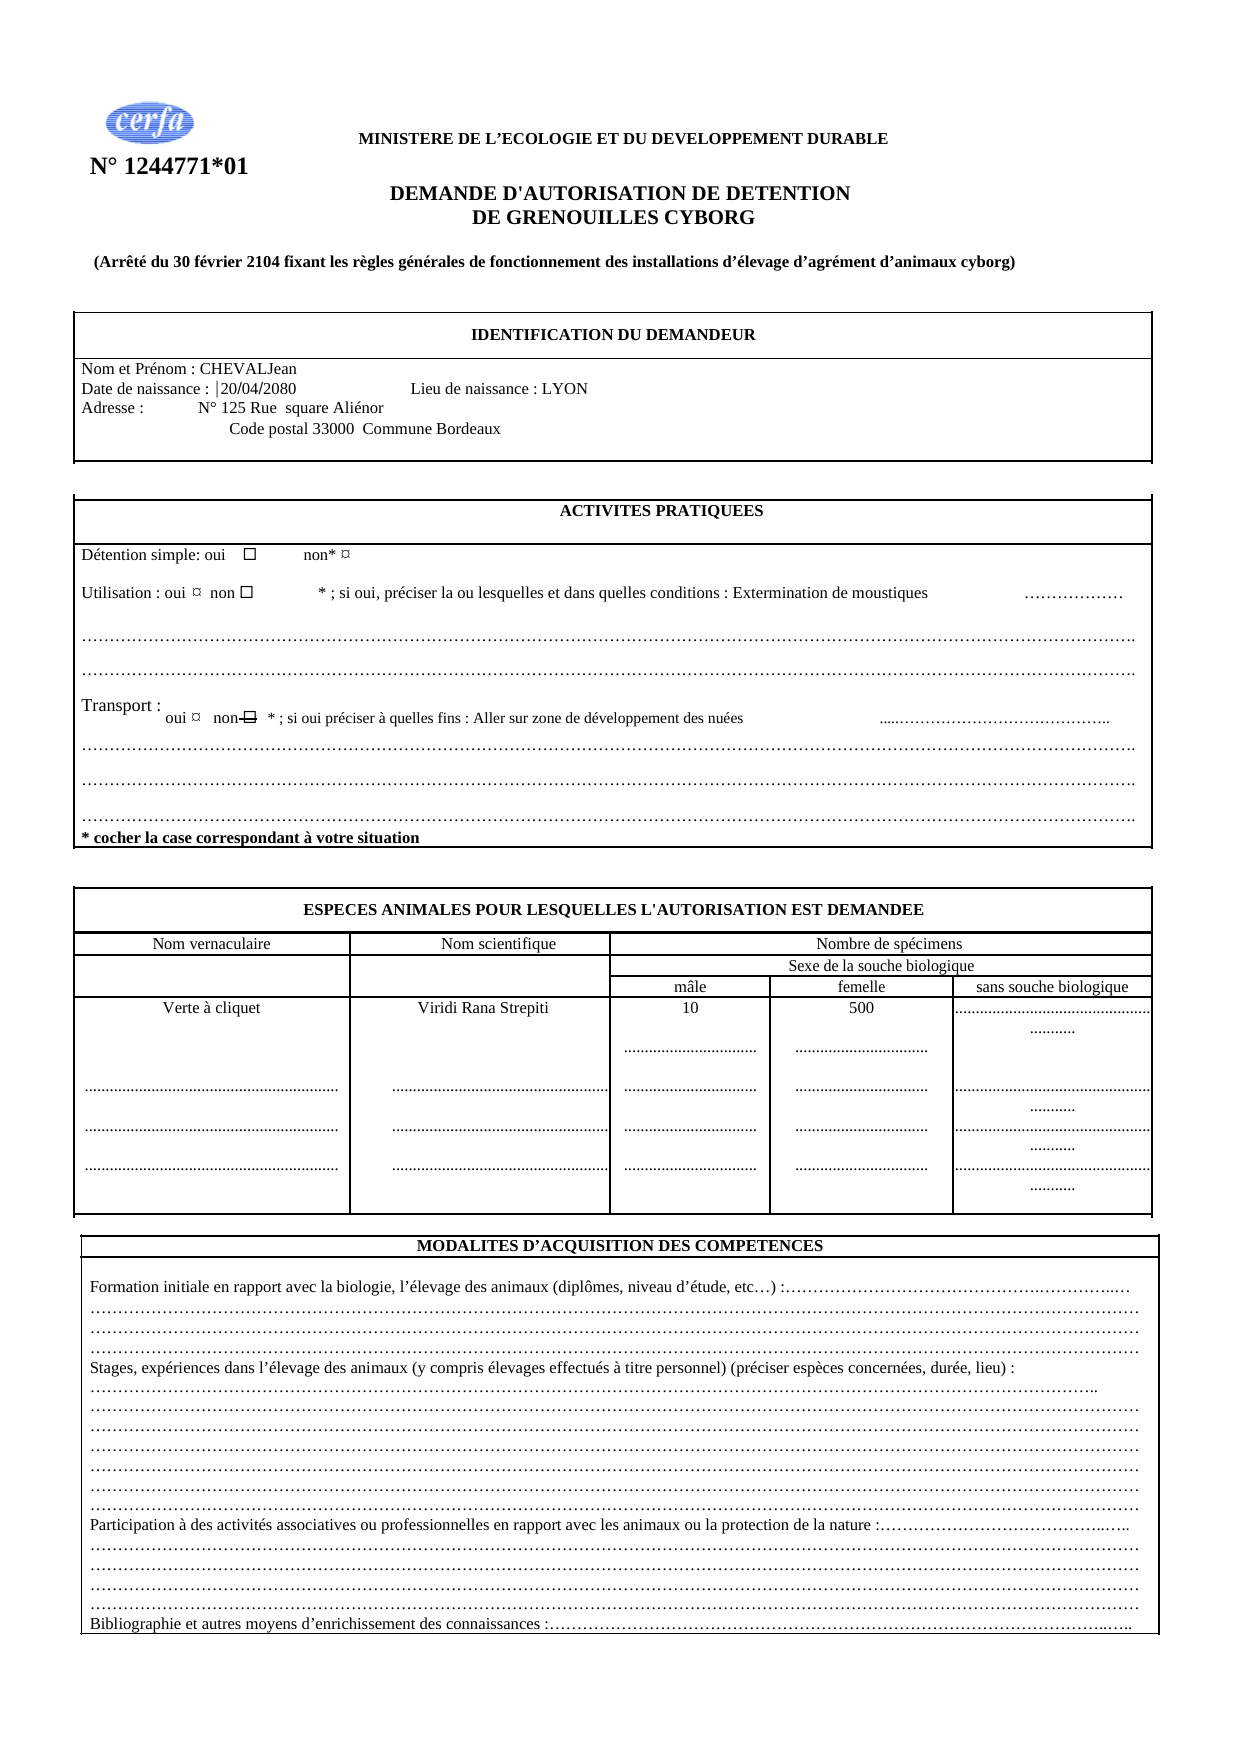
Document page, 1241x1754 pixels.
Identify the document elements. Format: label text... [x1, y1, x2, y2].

table_cell Sexe de la souche biologique [611, 956, 1151, 975]
table_cell [75, 975, 349, 996]
table_cell .......................................................... [954, 1155, 1151, 1194]
table_cell ............................................................. [75, 1076, 349, 1116]
table_cell [192, 501, 297, 531]
table_cell .......................................................... [954, 998, 1151, 1037]
table_cell .................................................... [351, 1076, 609, 1116]
table_cell Code postal 33000 Commune Bordeaux [192, 419, 1151, 441]
text ………………………………………………………………………………………………………………………………………………………………………. [81, 769, 1151, 788]
text ……………………………………………………………………………………………………………………………………………………………………… [89, 1554, 1153, 1574]
table_cell Détention simple: oui  [75, 545, 297, 583]
table_cell ................................ [611, 1116, 769, 1155]
table_header [611, 934, 770, 954]
table_cell Verte à cliquet [75, 998, 349, 1037]
text Nom et Prénom : CHEVALJean [81, 359, 1151, 378]
table_cell 10 [611, 998, 769, 1037]
table_cell [611, 1195, 769, 1213]
text ……………………………………………………………………………………………………………………………………………………………………… [89, 1574, 1153, 1593]
text ………………………………………………………………………………………………………………………………………………………………………. [81, 625, 1151, 644]
text ……………………………………………………………………………………………………………………………………………………………………… [89, 1535, 1153, 1554]
table_cell sans souche biologique [954, 977, 1151, 996]
text ……………………………………………………………………………………………………………………………………………………………………… [89, 1594, 1153, 1613]
table_cell [351, 956, 609, 975]
table_cell [954, 1037, 1151, 1076]
table_cell [771, 1195, 952, 1213]
table_cell [75, 419, 192, 441]
text ……………………………………………………………………………………………………………………………………………………………………… [89, 1416, 1153, 1435]
table_cell ............................................................. [75, 1155, 349, 1194]
table_cell [75, 531, 297, 543]
table_cell .................................................... [351, 1155, 609, 1194]
text Stages, expériences dans l’élevage des animaux (y compris élevages effectués à titre personnel) (préciser espèces concernées, durée, lieu) :……………………………………………………………………………………………………………………………………………………………….. [89, 1358, 1153, 1396]
table_cell ................................ [771, 1076, 952, 1116]
table_cell [75, 1195, 349, 1213]
table_header Nom vernaculaire [75, 934, 349, 954]
text Formation initiale en rapport avec la biologie, l’élevage des animaux (diplômes, niveau d’étude, etc…) :……………………………………….…………..… [89, 1277, 1153, 1296]
table_cell [192, 462, 297, 498]
table_cell ACTIVITES PRATIQUEES [297, 501, 1151, 531]
text DE GRENOUILLES CYBORG [394, 205, 1153, 229]
table_cell [297, 441, 1151, 459]
text IDENTIFICATION DU DEMANDEUR [471, 324, 1151, 344]
text ………………………………………………………………………………………………………………………………………………………………………. [81, 806, 1151, 825]
table_header Nombre de spécimens [770, 934, 1151, 954]
table_cell * ; si oui, préciser la ou lesquelles et dans quelles conditions : Extermination de moustiques ……………… [297, 583, 1151, 615]
text MINISTERE DE L’ECOLOGIE ET DU DEVELOPPEMENT DURABLE [358, 129, 1153, 148]
text Participation à des activités associatives ou professionnelles en rapport avec les animaux ou la protection de la nature :…………………………………..….. [89, 1515, 1153, 1534]
text ……………………………………………………………………………………………………………………………………………………………………… [89, 1298, 1153, 1317]
table_cell .......................................................... [954, 1076, 1151, 1116]
text ………………………………………………………………………………………………………………………………………………………………………. [81, 735, 1151, 754]
table_header N° 125 Rue square Aliénor [192, 398, 1151, 419]
picture [105, 101, 194, 145]
table_cell ................................ [771, 1037, 952, 1076]
table_cell .......................................................... [954, 1116, 1151, 1155]
table_cell 500 [771, 998, 952, 1037]
text ………………………………………………………………………………………………………………………………………………………………………. [81, 660, 1151, 679]
table_cell [75, 441, 192, 459]
text ……………………………………………………………………………………………………………………………………………………………………… [89, 1396, 1153, 1415]
table_cell [75, 501, 192, 531]
table_cell ................................ [771, 1155, 952, 1194]
table_cell ................................ [611, 1037, 769, 1076]
text DEMANDE D'AUTORISATION DE DETENTION [389, 181, 1153, 205]
text * cocher la case correspondant à votre situation [81, 827, 1151, 846]
table_cell mâle [611, 977, 769, 996]
text ……………………………………………………………………………………………………………………………………………………………………… [89, 1436, 1153, 1455]
table_cell .................................................... [351, 1116, 609, 1155]
table_cell [351, 1037, 609, 1076]
text (Arrêté du 30 février 2104 fixant les règles générales de fonctionnement des installations d’élevage d’agrément d’animaux cyborg) [94, 251, 1153, 271]
text Transport : oui x non  * ; si oui préciser à quelles fins : Aller sur zone de développement des nuées .....………………………………….. [81, 694, 1151, 730]
text ……………………………………………………………………………………………………………………………………………………………………… [89, 1318, 1153, 1337]
table_cell x non  [192, 583, 297, 615]
table_cell [192, 441, 297, 459]
text ……………………………………………………………………………………………………………………………………………………………………… [89, 1338, 1153, 1357]
table_cell Viridi Rana Strepiti [351, 998, 609, 1037]
table_cell ................................ [611, 1155, 769, 1194]
table_cell ............................................................. [75, 1116, 349, 1155]
text N° 1244771*01 [89, 151, 1153, 180]
text MODALITES D’ACQUISITION DES COMPETENCES [82, 1237, 1158, 1255]
table_cell [75, 1037, 349, 1076]
table_cell [351, 975, 609, 996]
table_cell [73, 462, 192, 498]
table_cell [75, 956, 349, 975]
table_cell femelle [771, 977, 952, 996]
text Date de naissance : |20/04/2080 Lieu de naissance : LYON [81, 379, 1151, 398]
text ……………………………………………………………………………………………………………………………………………………………………… [89, 1495, 1153, 1514]
table_cell [351, 1195, 609, 1213]
table_cell ................................ [611, 1076, 769, 1116]
table_cell ................................ [771, 1116, 952, 1155]
table_cell Utilisation : oui [75, 583, 192, 615]
text ESPECES ANIMALES POUR LESQUELLES L'AUTORISATION EST DEMANDEE [75, 900, 1151, 919]
table_header Nom scientifique [351, 934, 609, 954]
text Bibliographie et autres moyens d’enrichissement des connaissances :………………………………………………………………………………………..….. [89, 1614, 1153, 1633]
table_header Adresse : [75, 398, 192, 419]
table_cell non* x [297, 545, 1151, 583]
table_cell [297, 531, 1151, 543]
table_cell [297, 462, 1152, 498]
table_cell [954, 1195, 1151, 1213]
text ……………………………………………………………………………………………………………………………………………………………………… [89, 1475, 1153, 1494]
text ……………………………………………………………………………………………………………………………………………………………………… [89, 1456, 1153, 1475]
